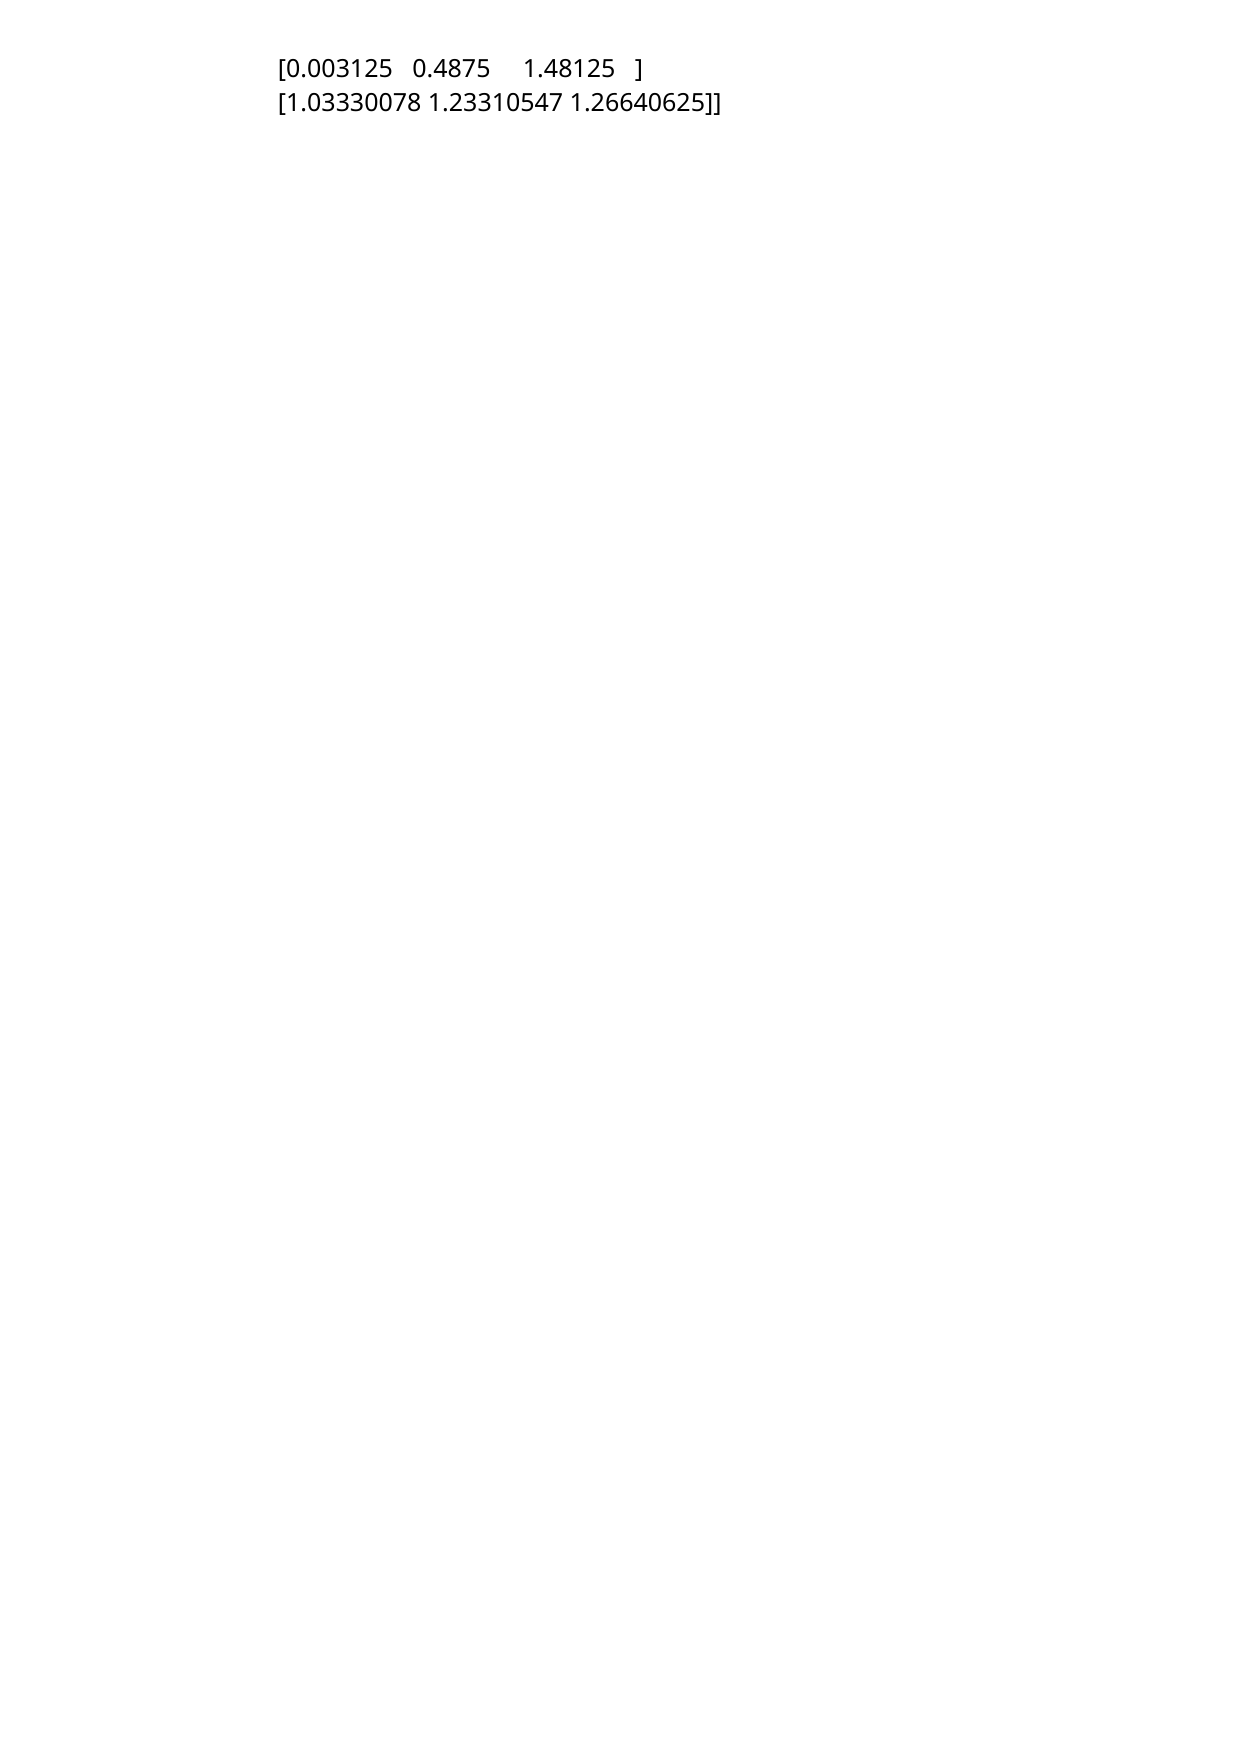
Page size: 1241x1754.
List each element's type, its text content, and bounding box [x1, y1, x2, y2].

table_cell [119, 45, 265, 124]
table_cell [0.003125 0.4875 1.48125 ] [1.03330078 1.23310547 1.26640625]] [266, 45, 1151, 124]
